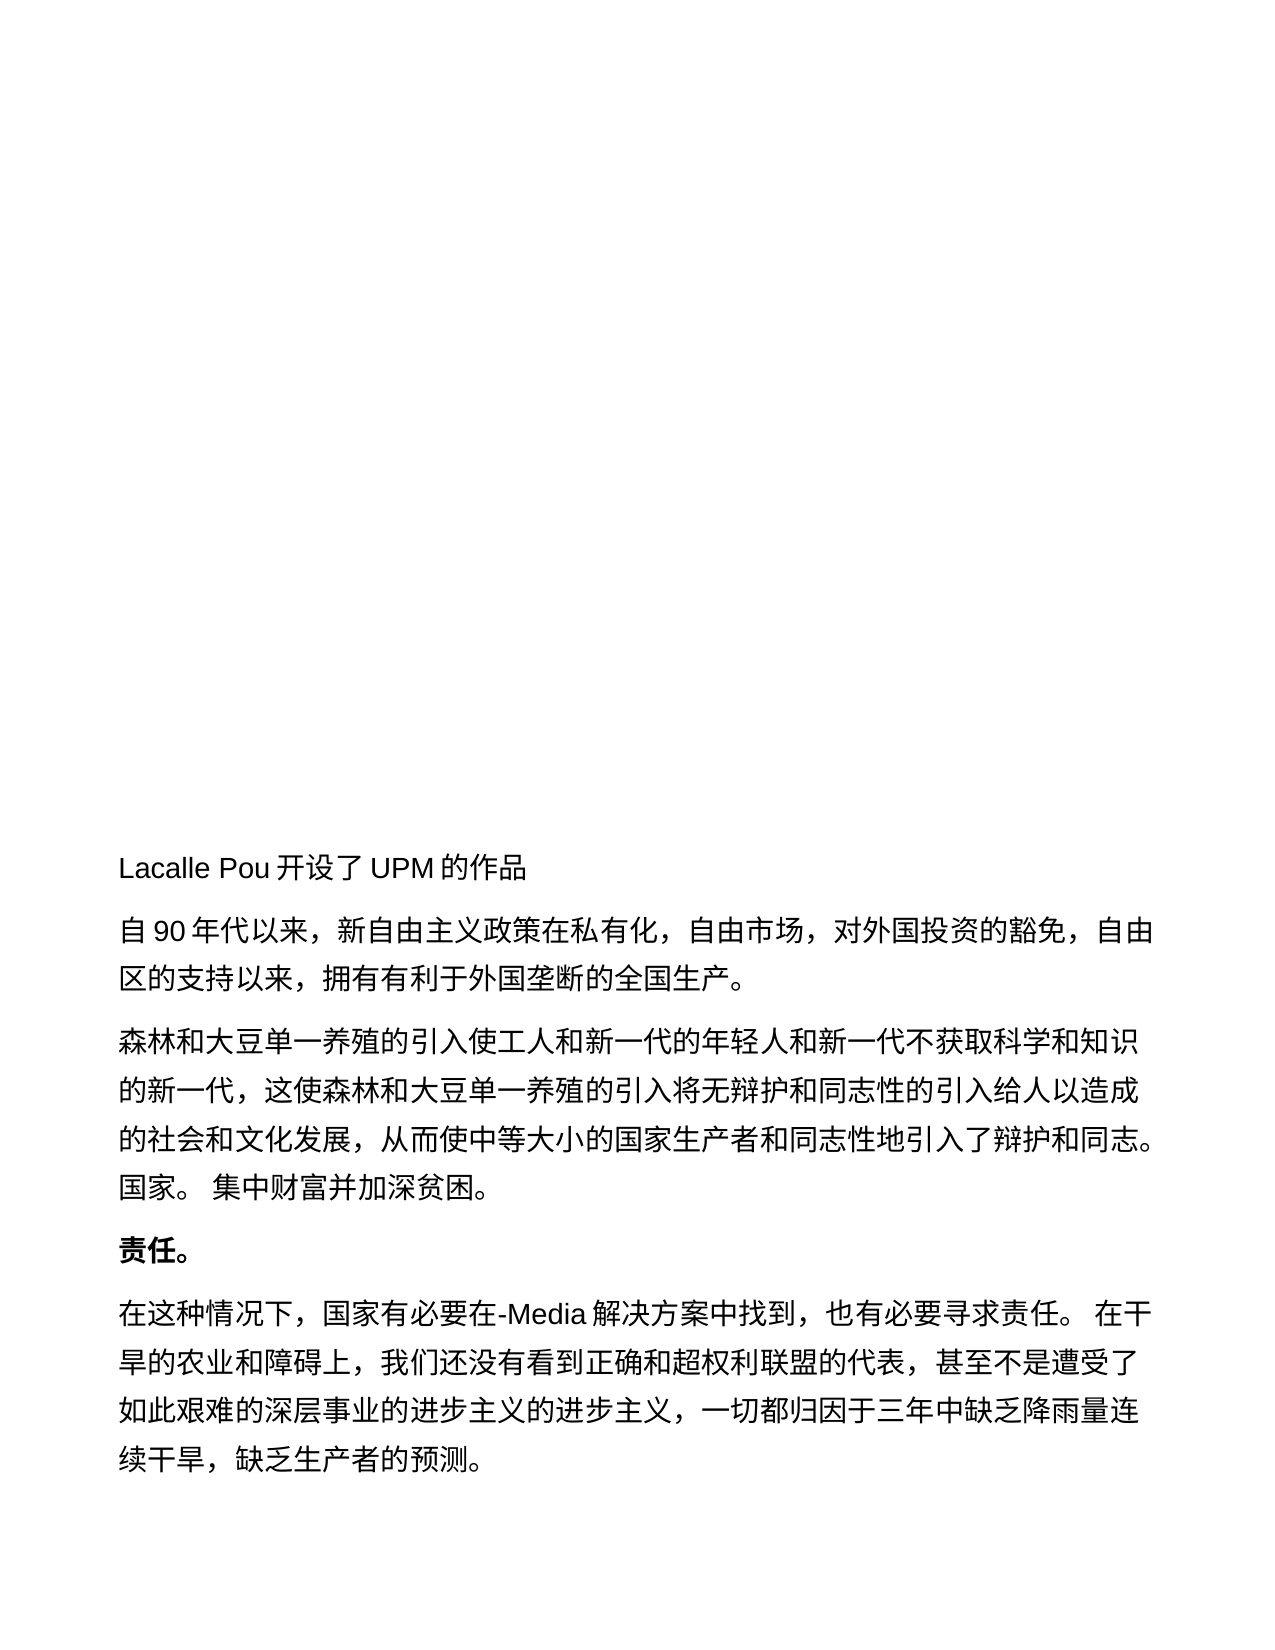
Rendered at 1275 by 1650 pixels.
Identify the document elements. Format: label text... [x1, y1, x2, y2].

text 在这种情况下，国家有必要在-Media解决方案中找到，也有必要寻求责任。 在干旱的农业和障碍上，我们还没有看到正确和超权利联盟的代表，甚至不是遭受了如此艰难的深层事业的进步主义的进步主义，一切都归因于三年中缺乏降雨量连续干旱，缺乏生产者的预测。 [118, 1291, 1157, 1479]
text Lacalle Pou开设了UPM的作品 [118, 118, 1157, 886]
text 自90年代以来，新自由主义政策在私有化，自由市场，对外国投资的豁免，自由区的支持以来，拥有有利于外国垄断的全国生产。 [118, 907, 1157, 998]
text 责任。 [118, 1228, 1157, 1270]
text 森林和大豆单一养殖的引入使工人和新一代的年轻人和新一代不获取科学和知识的新一代，这使森林和大豆单一养殖的引入将无辩护和同志性的引入给人以造成的社会和文化发展，从而使中等大小的国家生产者和同志性地引入了辩护和同志。国家。 集中财富并加深贫困。 [118, 1019, 1157, 1207]
